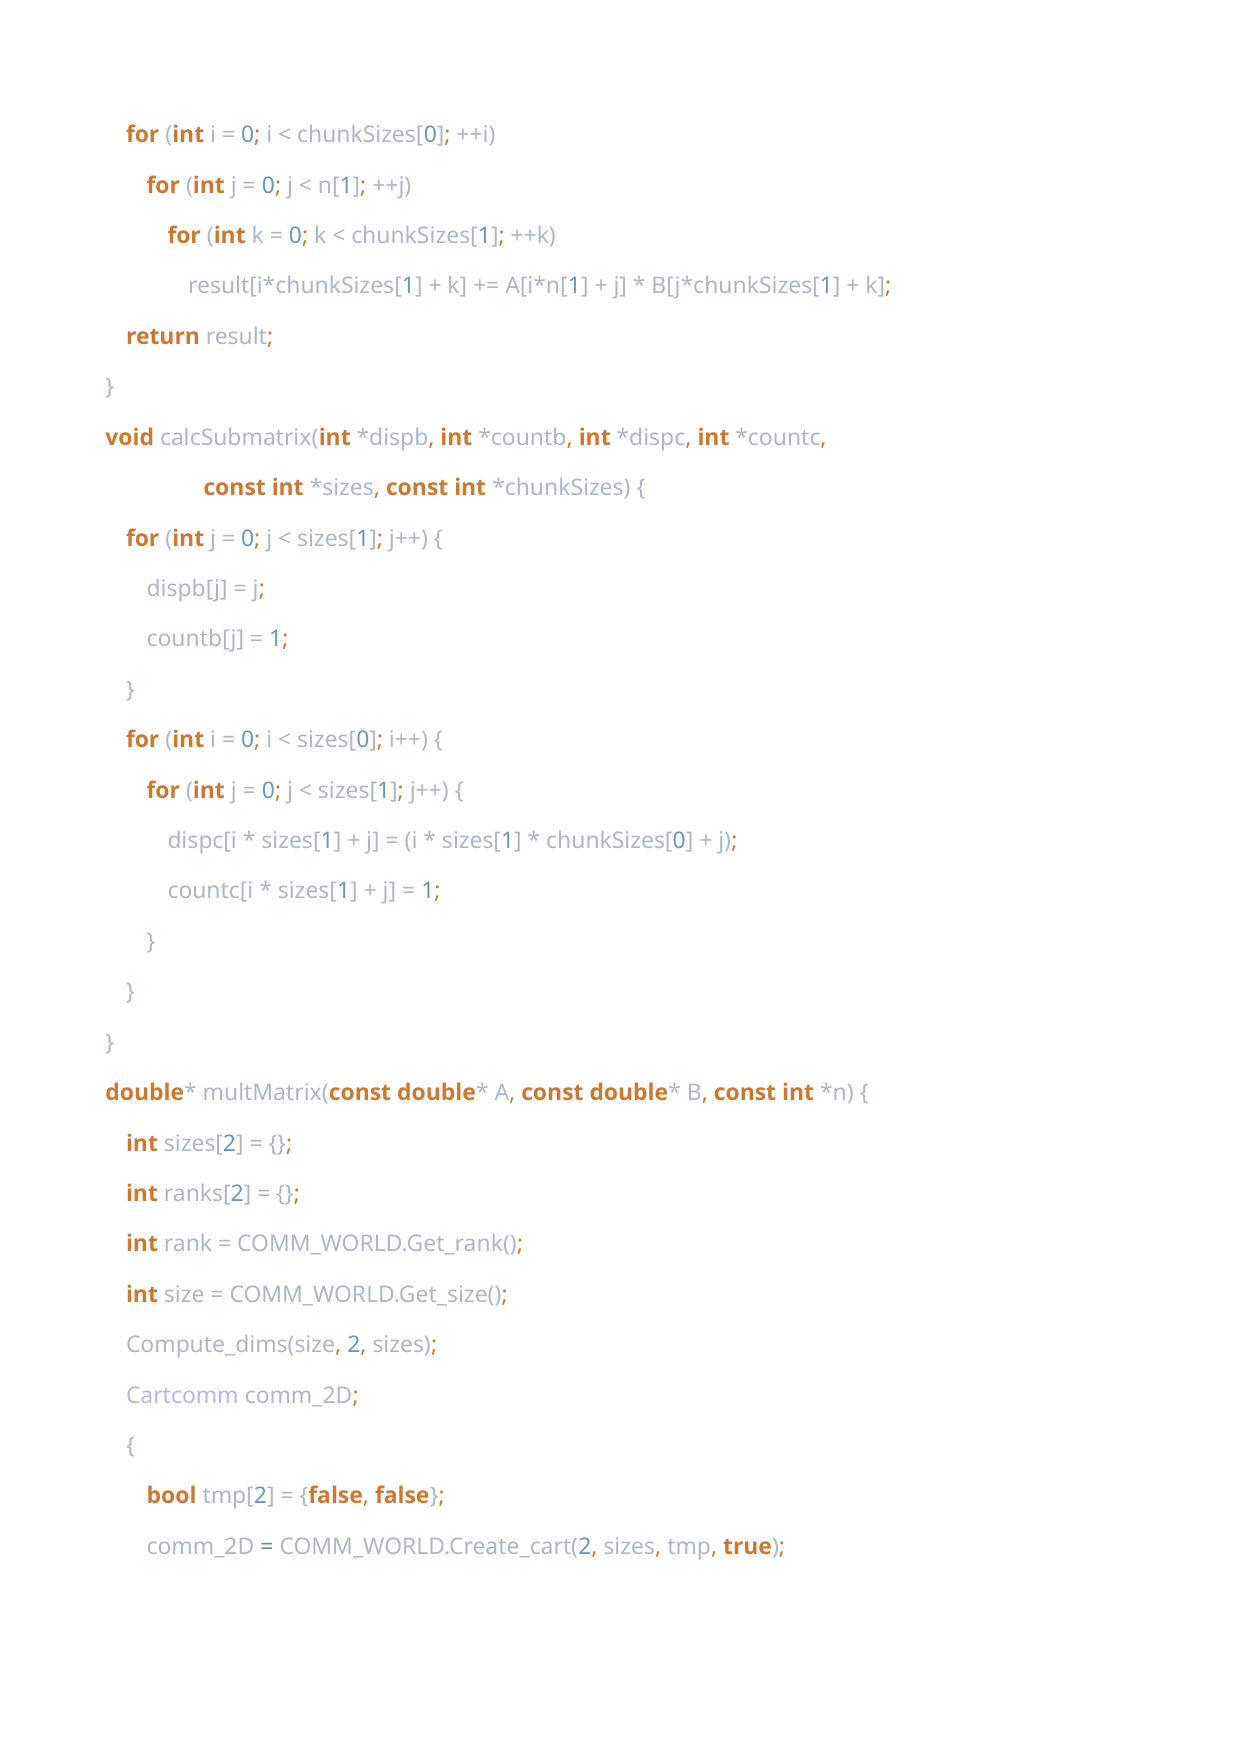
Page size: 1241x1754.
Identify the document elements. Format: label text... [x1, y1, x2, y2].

text for (int j = 0; j < n[1]; ++j) [84, 169, 1159, 200]
text bool tmp[2] = {false, false}; [84, 1479, 1159, 1511]
text result[i*chunkSizes[1] + k] += A[i*n[1] + j] * B[j*chunkSizes[1] + k]; [84, 269, 1159, 301]
text for (int j = 0; j < sizes[1]; j++) { [84, 522, 1159, 553]
text comm_2D = COMM_WORLD.Create_cart(2, sizes, tmp, true); [84, 1530, 1159, 1561]
text Compute_dims(size, 2, sizes); [84, 1328, 1159, 1359]
text dispc[i * sizes[1] + j] = (i * sizes[1] * chunkSizes[0] + j); [84, 824, 1159, 855]
text for (int i = 0; i < chunkSizes[0]; ++i) [84, 118, 1159, 149]
text return result; [84, 320, 1159, 351]
text int sizes[2] = {}; [84, 1127, 1159, 1158]
text dispb[j] = j; [84, 572, 1159, 603]
text countc[i * sizes[1] + j] = 1; [84, 874, 1159, 906]
text } [84, 370, 1159, 402]
text const int *sizes, const int *chunkSizes) { [84, 471, 1159, 502]
text for (int k = 0; k < chunkSizes[1]; ++k) [84, 219, 1159, 250]
text double* multMatrix(const double* A, const double* B, const int *n) { [84, 1076, 1159, 1107]
text for (int j = 0; j < sizes[1]; j++) { [84, 774, 1159, 805]
text for (int i = 0; i < sizes[0]; i++) { [84, 723, 1159, 754]
text } [84, 1026, 1159, 1057]
text } [84, 925, 1159, 956]
text { [84, 1429, 1159, 1460]
text int ranks[2] = {}; [84, 1177, 1159, 1208]
text countb[j] = 1; [84, 622, 1159, 654]
text } [84, 673, 1159, 704]
text } [84, 975, 1159, 1007]
text Cartcomm comm_2D; [84, 1379, 1159, 1410]
text int rank = COMM_WORLD.Get_rank(); [84, 1227, 1159, 1259]
text int size = COMM_WORLD.Get_size(); [84, 1278, 1159, 1309]
text void calcSubmatrix(int *dispb, int *countb, int *dispc, int *countc, [84, 421, 1159, 452]
